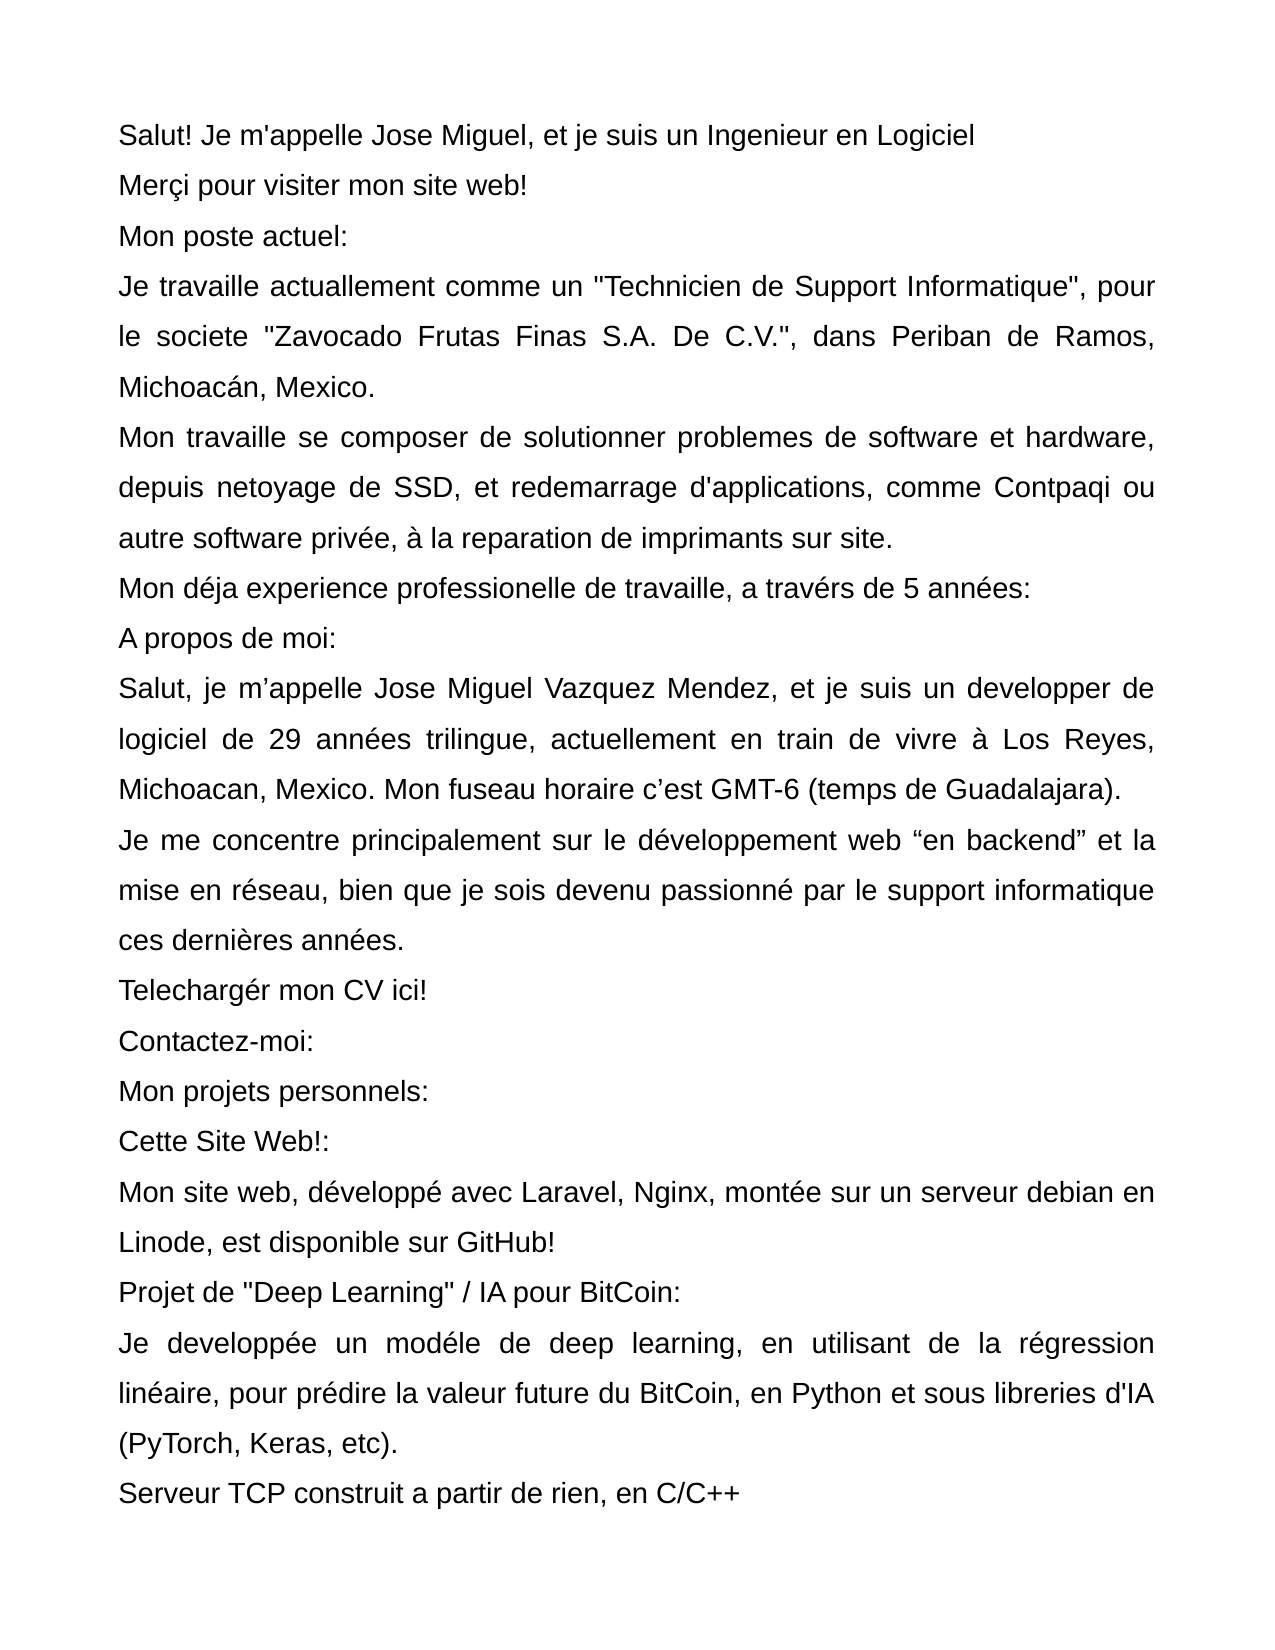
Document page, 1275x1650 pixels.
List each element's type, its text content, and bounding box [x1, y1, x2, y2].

text Serveur TCP construit a partir de rien, en C/C++ [118, 1477, 1157, 1510]
text Telechargér mon CV ici! [118, 973, 1157, 1007]
text Cette Site Web!: [118, 1124, 1157, 1158]
text Mon projets personnels: [118, 1074, 1157, 1108]
text Je me concentre principalement sur le développement web “en backend” et la mise en réseau, bien que je sois devenu passionné par le support informatique ces dernières années. [118, 822, 1157, 957]
text Contactez-moi: [118, 1024, 1157, 1057]
text Mon poste actuel: [118, 219, 1157, 252]
text Projet de "Deep Learning" / IA pour BitCoin: [118, 1275, 1157, 1309]
text Je travaille actuallement comme un "Technicien de Support Informatique", pour le societe "Zavocado Frutas Finas S.A. De C.V.", dans Periban de Ramos, Michoacán, Mexico. [118, 269, 1157, 403]
text Merçi pour visiter mon site web! [118, 168, 1157, 202]
text Je developpée un modéle de deep learning, en utilisant de la régression linéaire, pour prédire la valeur future du BitCoin, en Python et sous libreries d'IA (PyTorch, Keras, etc). [118, 1326, 1157, 1460]
text Mon déja experience professionelle de travaille, a travérs de 5 années: [118, 571, 1157, 604]
text A propos de moi: [118, 621, 1157, 655]
text Salut, je m’appelle Jose Miguel Vazquez Mendez, et je suis un developper de logiciel de 29 années trilingue, actuellement en train de vivre à Los Reyes, Michoacan, Mexico. Mon fuseau horaire c’est GMT-6 (temps de Guadalajara). [118, 672, 1157, 806]
text Mon travaille se composer de solutionner problemes de software et hardware, depuis netoyage de SSD, et redemarrage d'applications, comme Contpaqi ou autre software privée, à la reparation de imprimants sur site. [118, 420, 1157, 554]
text Mon site web, développé avec Laravel, Nginx, montée sur un serveur debian en Linode, est disponible sur GitHub! [118, 1175, 1157, 1258]
text Salut! Je m'appelle Jose Miguel, et je suis un Ingenieur en Logiciel [118, 118, 1157, 152]
